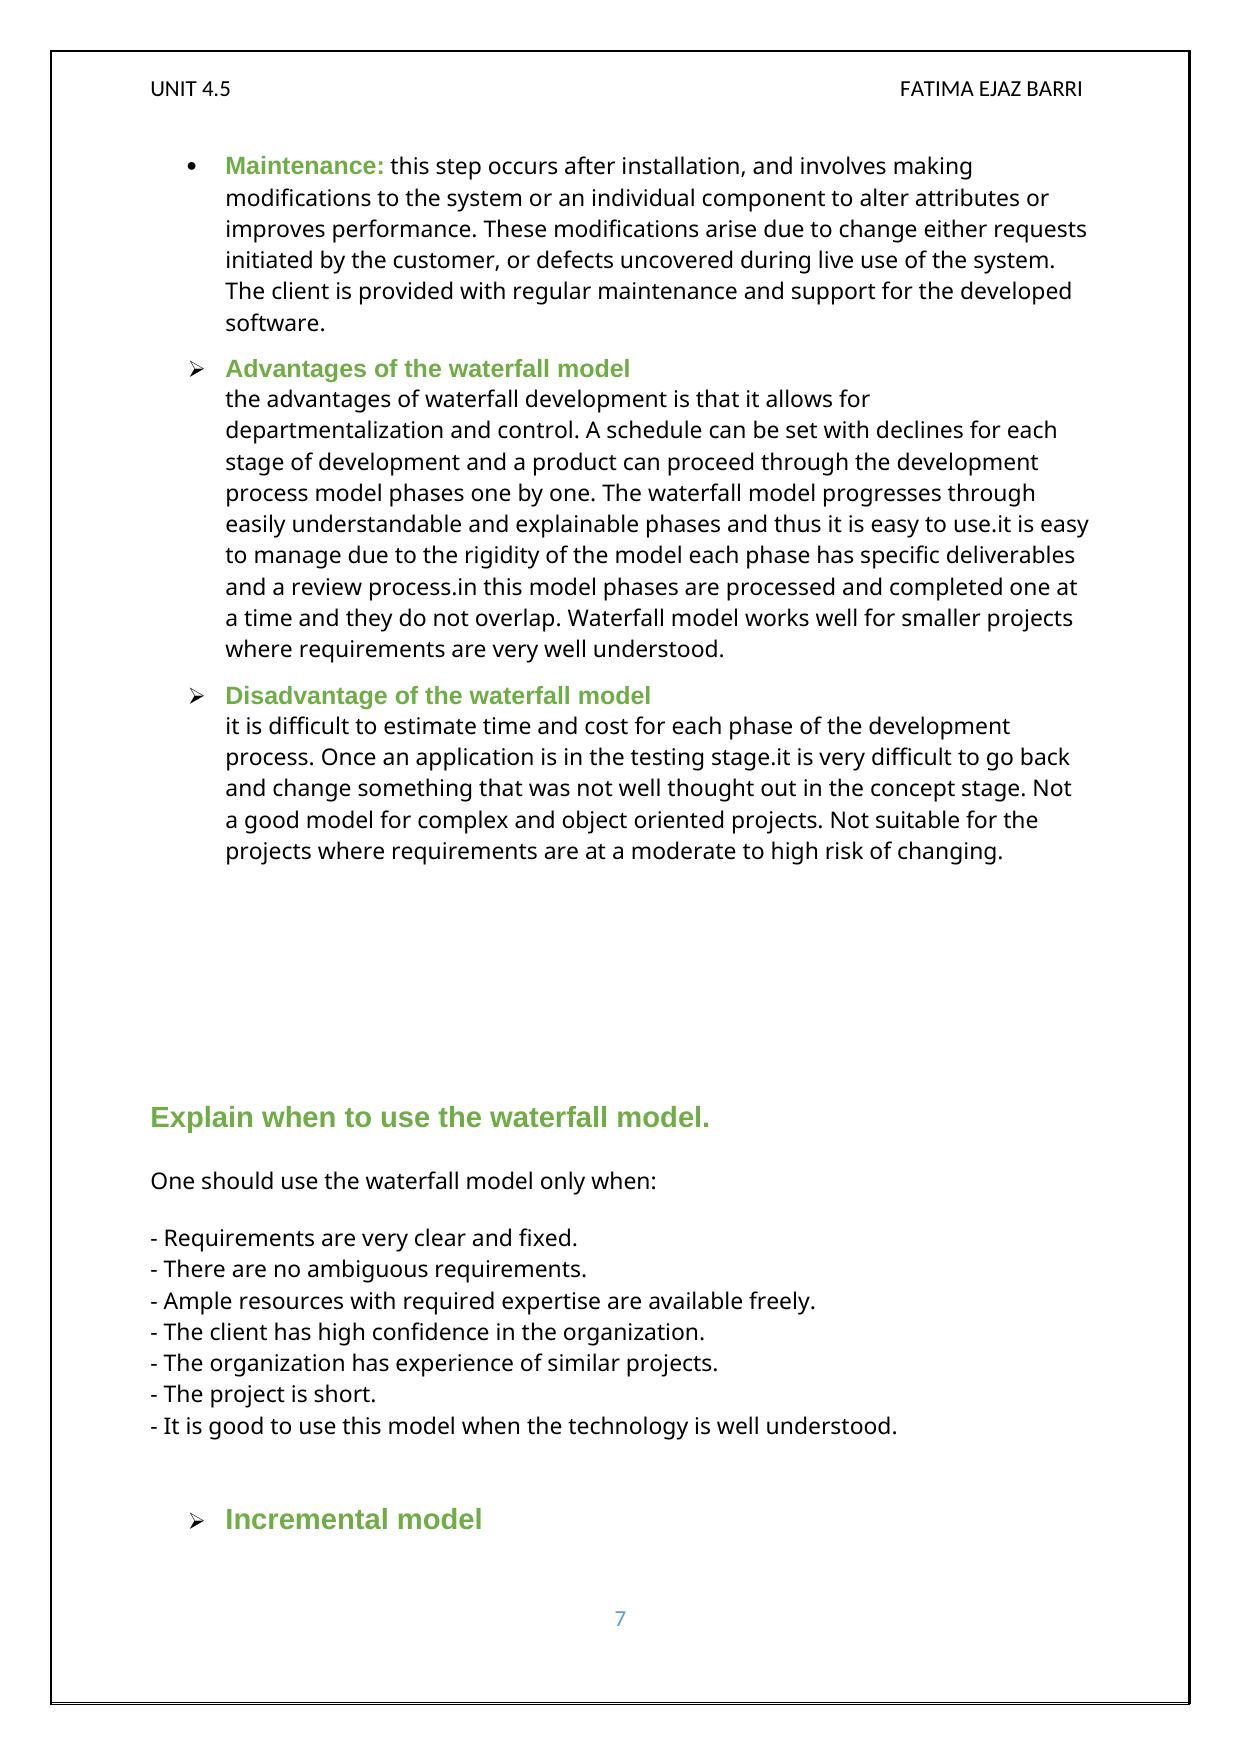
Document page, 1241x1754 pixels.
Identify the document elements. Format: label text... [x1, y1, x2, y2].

text One should use the waterfall model only when: - Requirements are very clear and fixed. - There are no ambiguous requirements. - Ample resources with required expertise are available freely. - The client has high confidence in the organization. - The organization has experience of similar projects. - The project is short. - It is good to use this model when the technology is well understood. [150, 1164, 1090, 1441]
subtitle Explain when to use the waterfall model. [150, 1093, 1090, 1133]
list Maintenance: this step occurs after installation, and involves making modifications to the system or an individual component to alter attributes or improves performance. These modifications arise due to change either requests initiated by the customer, or defects uncovered during live use of the system. The client is provided with regular maintenance and support for the developed software. [188, 150, 1090, 338]
list Incremental model [188, 1502, 1090, 1536]
list Disadvantage of the waterfall model it is difficult to estimate time and cost for each phase of the development process. Once an application is in the testing stage.it is very difficult to go back and change something that was not well thought out in the concept stage. Not a good model for complex and object oriented projects. Not suitable for the projects where requirements are at a moderate to high risk of changing. [188, 681, 1090, 866]
list Advantages of the waterfall model the advantages of waterfall development is that it allows for departmentalization and control. A schedule can be set with declines for each stage of development and a product can proceed through the development process model phases one by one. The waterfall model progresses through easily understandable and explainable phases and thus it is easy to use.it is easy to manage due to the rigidity of the model each phase has specific deliverables and a review process.in this model phases are processed and completed one at a time and they do not overlap. Waterfall model works well for smaller projects where requirements are very well understood. [188, 354, 1090, 664]
